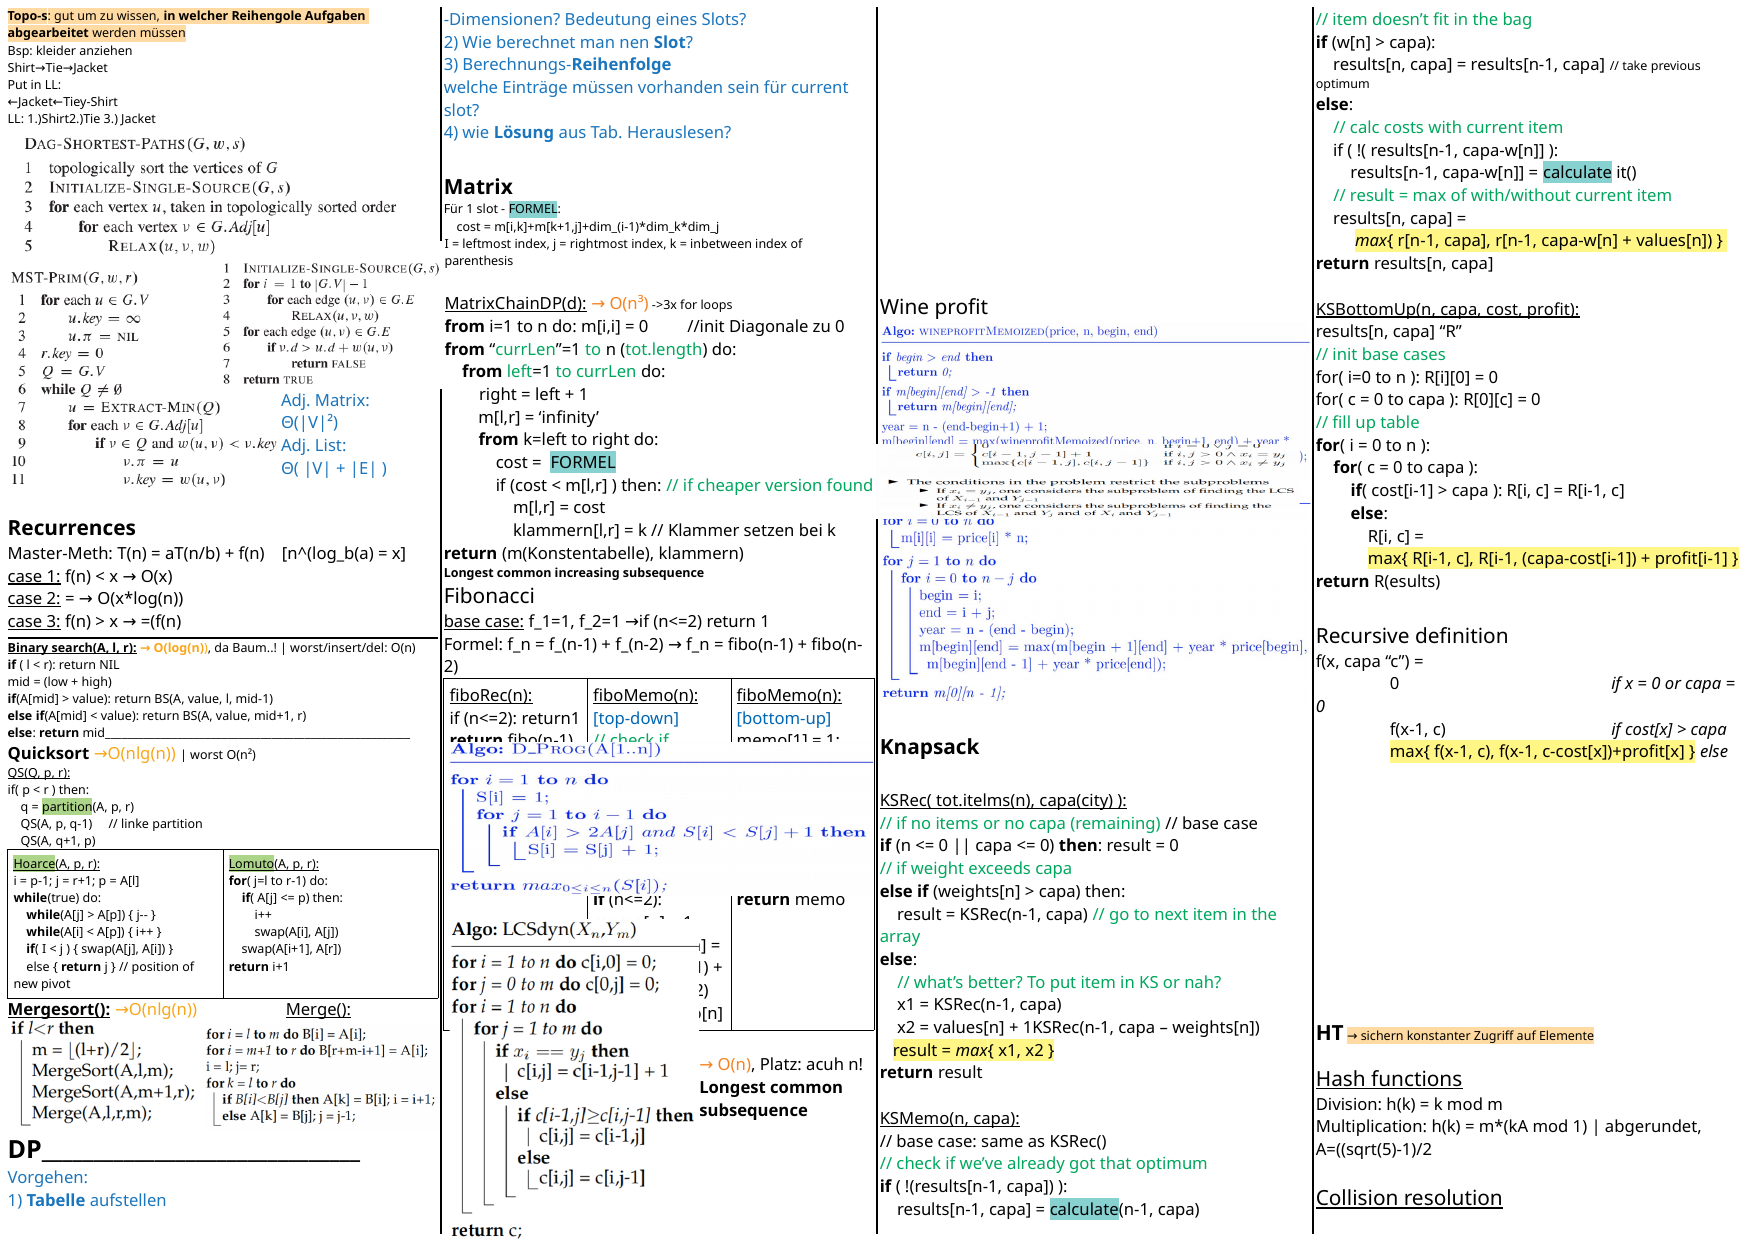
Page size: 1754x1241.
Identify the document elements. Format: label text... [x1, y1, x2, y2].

text Formel: f_n = f_(n-1) + f_(n-2) → f_n = fibo(n-1) + fibo(n-2) [443, 632, 874, 678]
text Binary search(A, l, r): → O(log(n)), da Baum..! | worst/insert/del: O(n) [7, 639, 438, 656]
text 4) wie Lösung aus Tab. Herauslesen? [443, 121, 874, 144]
text else if (weights[n] > capa) then: [879, 879, 1310, 902]
text from i=1 to n do: m[i,i] = 0 //init Diagonale zu 0 [445, 314, 874, 337]
text I = leftmost index, j = rightmost index, k = inbetween index of parenthesis [443, 235, 874, 269]
text // base case: same as KSRec() [879, 1129, 1310, 1152]
text Division: h(k) = k mod m [1316, 1092, 1746, 1115]
text m[l,r] = cost [443, 496, 874, 519]
text if(A[mid] > value): return BS(A, value, l, mid-1) else if(A[mid] < value): return BS(A, value, mid+1, r) else: return mid_______________________________________________________ [7, 690, 438, 741]
text [7, 127, 438, 264]
text if ( l < r): return NIL [7, 656, 438, 673]
text max{ R[i-1, c], R[i-1, (capa-cost[i-1]) + profit[i-1] } [1316, 547, 1746, 569]
text Hash functions [1316, 1064, 1746, 1092]
text return R(esults) [1316, 569, 1746, 592]
text for( c = 0 to capa ): R[0][c] = 0 [1316, 388, 1746, 411]
table_header fiboMemo(n): [bottom-up] memo[1] = 1; memo[2] = 1; from i=3 to n do: memo[i] = memo[i-1] + memo[i-2] return memo [732, 896, 874, 1030]
text else: [1316, 501, 1746, 524]
text MatrixChainDP(d): → O(n³) ->3x for loops [445, 292, 874, 314]
text // fill up table [1316, 411, 1746, 433]
text Mergesort(): →O(nlg(n)) Merge(): [7, 999, 438, 1020]
text // item doesn’t fit in the bag [1316, 7, 1746, 30]
text Collision resolution [1316, 1183, 1746, 1212]
text if (cost < m[l,r] ) then: // if cheaper version found [443, 473, 874, 496]
text result = KSRec(n-1, capa) // go to next item in the array [879, 902, 1310, 948]
text Vorgehen: [7, 1166, 438, 1188]
text Adj. Matrix: [281, 389, 438, 411]
text Knapsack [879, 732, 1310, 760]
text Fibonacci [443, 581, 874, 610]
text mid = (low + high) [7, 673, 438, 690]
text // if no items or no capa (remaining) // base case [879, 811, 1310, 834]
text Topo-s: gut um zu wissen, in welcher Reihengole Aufgaben abgearbeitet werden müssen Bsp: kleider anziehen [7, 7, 438, 59]
text cost = m[i,k]+m[k+1,j]+dim_(i-1)*dim_k*dim_j [443, 218, 874, 235]
text results[n, capa] = results[n-1, capa] // take previous optimum [1316, 53, 1746, 93]
picture [6, 131, 445, 493]
table_header Hoarce(A, p, r): i = p-1; j = r+1; p = A[l] while(true) do: while(A[j] > A[p]) { j-- } while(A[i] < A[p]) { i++ } if( I < j ) { swap(A[j], A[i]) } else { return j } // position of new pivot [8, 850, 223, 998]
text m[l,r] = ‘infinity’ [443, 405, 874, 428]
text klammern[l,r] = k // Klammer setzen bei k [443, 519, 874, 541]
table_header fiboRec(n): if (n<=2): return1 return fibo(n-1) + fibo(n-2) [444, 896, 587, 1030]
table_header fiboMemo(n): [bottom-up] memo[1] = 1; memo[2] = 1; from i=3 to n do: memo[i] = memo[i-1] + memo[i-2] return memo [732, 679, 874, 742]
text if( cost[i-1] > capa ): R[i, c] = R[i-1, c] [1316, 479, 1746, 501]
text Für 1 slot - FORMEL: [443, 201, 874, 218]
text R[i, c] = [1316, 524, 1746, 547]
text Adj. List: [281, 433, 438, 456]
text if ( !(results[n-1, capa]) ): [879, 1175, 1310, 1197]
picture [8, 1020, 439, 1132]
text 3) Berechnungs-Reihenfolge [443, 53, 874, 76]
text for( i = 0 to n ): [1316, 433, 1746, 456]
text → O(n), Platz: acuh n! [700, 1031, 874, 1076]
text // calc costs with current item [1316, 115, 1746, 138]
text results[n, capa] “R” [1316, 320, 1746, 342]
text Longest common increasing subsequence [443, 564, 874, 581]
text right = left + 1 [443, 382, 874, 405]
text max{ f(x-1, c), f(x-1, c-cost[x])+profit[x] } else [1316, 740, 1746, 763]
text results[n-1, capa-w[n]] = calculate it() [1316, 161, 1746, 183]
text // check if we’ve already got that optimum [879, 1152, 1310, 1175]
text return result [879, 1061, 1310, 1084]
text HT → sichern konstanter Zugriff auf Elemente [1316, 1018, 1746, 1047]
text // result = max of with/without current item [1316, 183, 1746, 206]
text results[n-1, capa] = calculate(n-1, capa) [879, 1197, 1310, 1220]
text Θ( |V| + |E| ) [281, 456, 438, 479]
text QS(A, p, q-1) // linke partition [7, 815, 438, 832]
table_header fiboMemo(n): [top-down] // check if already stored if (memo[n] != NIL): return memo[n] // suscht berächne if (n<=2): memo[n] = 1 else: memo[n] = fiboMemo(n-1) + fiboMemo(n-2) return memo[n] [588, 896, 731, 1030]
text f(x, capa “c”) = [1316, 649, 1746, 672]
text base case: f_1=1, f_2=1 →if (n<=2) return 1 [443, 610, 874, 632]
text f(x-1, c) if cost[x] > capa [1316, 717, 1746, 740]
text if (n <= 0 || capa <= 0) then: result = 0 [879, 834, 1310, 857]
text 0 if x = 0 or capa = 0 [1316, 672, 1746, 717]
text // init base cases [1316, 342, 1746, 365]
text Quicksort →O(nlg(n)) | worst O(n²) [7, 741, 438, 764]
text x1 = KSRec(n-1, capa) [879, 993, 1310, 1016]
text Multiplication: h(k) = m*(kA mod 1) | abgerundet, A=((sqrt(5)-1)/2 [1316, 1115, 1746, 1160]
picture [444, 742, 874, 896]
picture [876, 323, 1311, 704]
text if ( !( results[n-1, capa-w[n]] ): [1316, 138, 1746, 161]
text x2 = values[n] + 1KSRec(n-1, capa – weights[n]) [879, 1016, 1310, 1038]
text return (m(Konstentabelle), klammern) [443, 541, 874, 564]
text return results[n, capa] [1316, 252, 1746, 274]
text DP_______________________________ [7, 1020, 438, 1166]
text KSBottomUp(n, capa, cost, profit): [1316, 297, 1746, 320]
text else: [879, 948, 1310, 970]
text from “currLen”=1 to n (tot.length) do: [445, 337, 874, 360]
text QS(Q, p, r): [7, 764, 438, 781]
text Matrix [443, 172, 874, 201]
text Shirt→Tie→Jacket Put in LL: ←Jacket←Tiey-Shirt LL: 1.)Shirt2.)Tie 3.) Jacket [7, 59, 438, 127]
text result = max{ x1, x2 } [879, 1038, 1310, 1061]
table_header Lomuto(A, p, r): for( j=l to r-1) do: if( A[j] <= p) then: i++ swap(A[i], A[j]) swap(A[i+1], A[r]) return i+1 [224, 850, 438, 998]
text 2) Wie berechnet man nen Slot? [443, 30, 874, 53]
text Recurrences Master-Meth: T(n) = aT(n/b) + f(n) [n^(log_b(a) = x] case 1: f(n) < x → O(x) case 2: = → O(x*log(n)) case 3: f(n) > x → =(f(n) [7, 513, 438, 639]
text if( p < r ) then: [7, 781, 438, 798]
text Θ(|V|²) [281, 411, 438, 433]
text for( c = 0 to capa ): [1316, 456, 1746, 479]
text else: [1316, 93, 1746, 115]
text KSMemo(n, capa): [879, 1107, 1310, 1129]
text Longest common subsequence [700, 1076, 874, 1121]
text QS(A, q+1, p) [7, 832, 438, 849]
table_header fiboRec(n): if (n<=2): return1 return fibo(n-1) + fibo(n-2) [444, 679, 587, 742]
picture [449, 919, 700, 1241]
text cost = FORMEL [443, 451, 874, 473]
table_header fiboMemo(n): [top-down] // check if already stored if (memo[n] != NIL): return memo[n] // suscht berächne if (n<=2): memo[n] = 1 else: memo[n] = fiboMemo(n-1) + fiboMemo(n-2) return memo[n] [588, 679, 731, 742]
text from left=1 to currLen do: [445, 360, 874, 382]
text results[n, capa] = max{ r[n-1, capa], r[n-1, capa-w[n] + values[n]) } [1316, 206, 1746, 252]
text Wine profit [879, 292, 1310, 320]
text q = partition(A, p, r) [7, 798, 438, 815]
text Recursive definition [1316, 621, 1746, 649]
text -Dimensionen? Bedeutung eines Slots? [443, 7, 874, 30]
text welche Einträge müssen vorhanden sein für current slot? [443, 76, 874, 121]
text for( i=0 to n ): R[i][0] = 0 [1316, 365, 1746, 388]
text // what’s better? To put item in KS or nah? [879, 970, 1310, 993]
text KSRec( tot.itelms(n), capa(city) ): [879, 789, 1310, 811]
text from k=left to right do: [443, 428, 874, 451]
text if (w[n] > capa): [1316, 30, 1746, 53]
text 1) Tabelle aufstellen [7, 1188, 438, 1211]
text // if weight exceeds capa [879, 857, 1310, 879]
